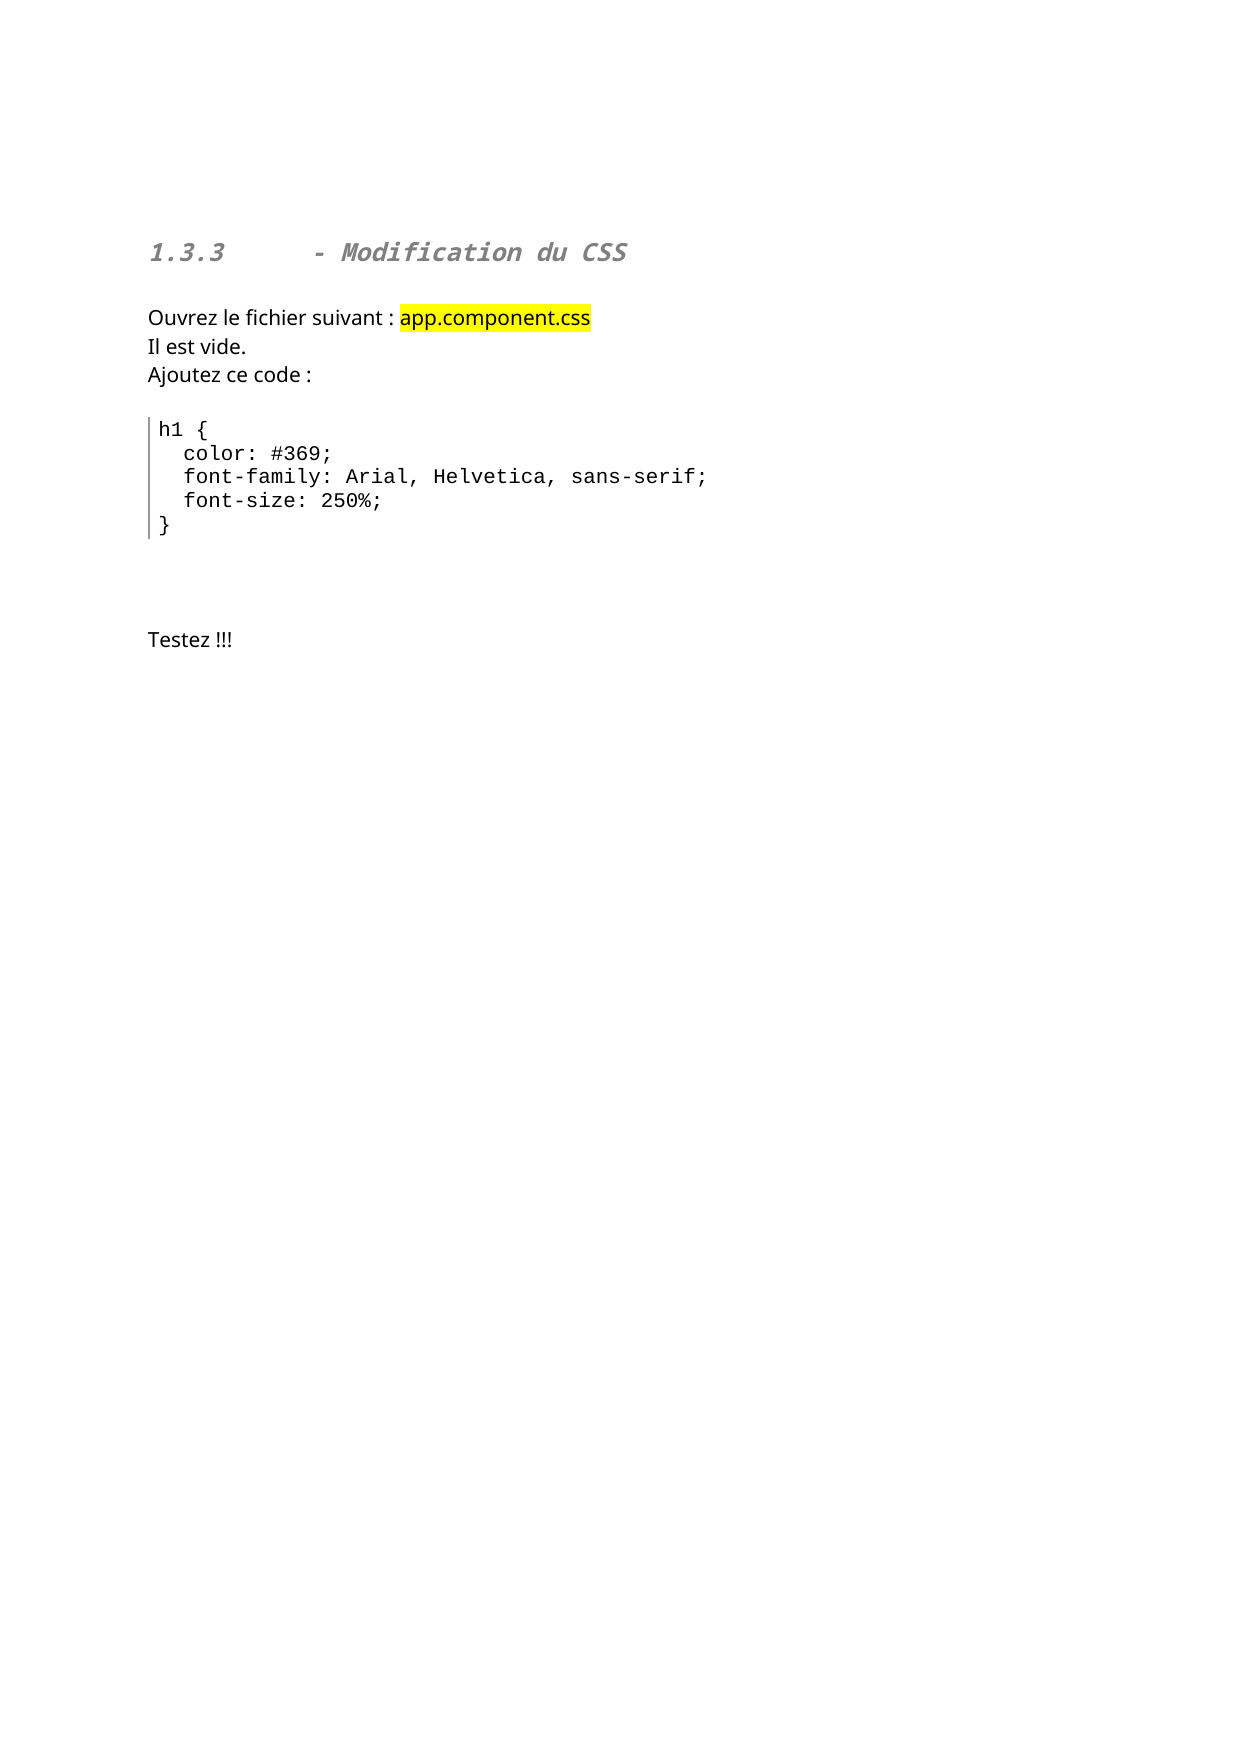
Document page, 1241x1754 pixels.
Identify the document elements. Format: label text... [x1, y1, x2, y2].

text Il est vide. [148, 332, 1092, 360]
text Ajoutez ce code : [148, 360, 1092, 389]
subtitle - Modification du CSS [148, 235, 1092, 269]
text } [150, 514, 1092, 539]
text font-family: Arial, Helvetica, sans-serif; [150, 467, 1092, 490]
text font-size: 250%; [150, 490, 1092, 514]
text Ouvrez le fichier suivant : app.component.css [148, 303, 1092, 332]
text h1 { [150, 417, 1092, 443]
text Testez !!! [148, 625, 1092, 653]
text color: #369; [150, 443, 1092, 467]
